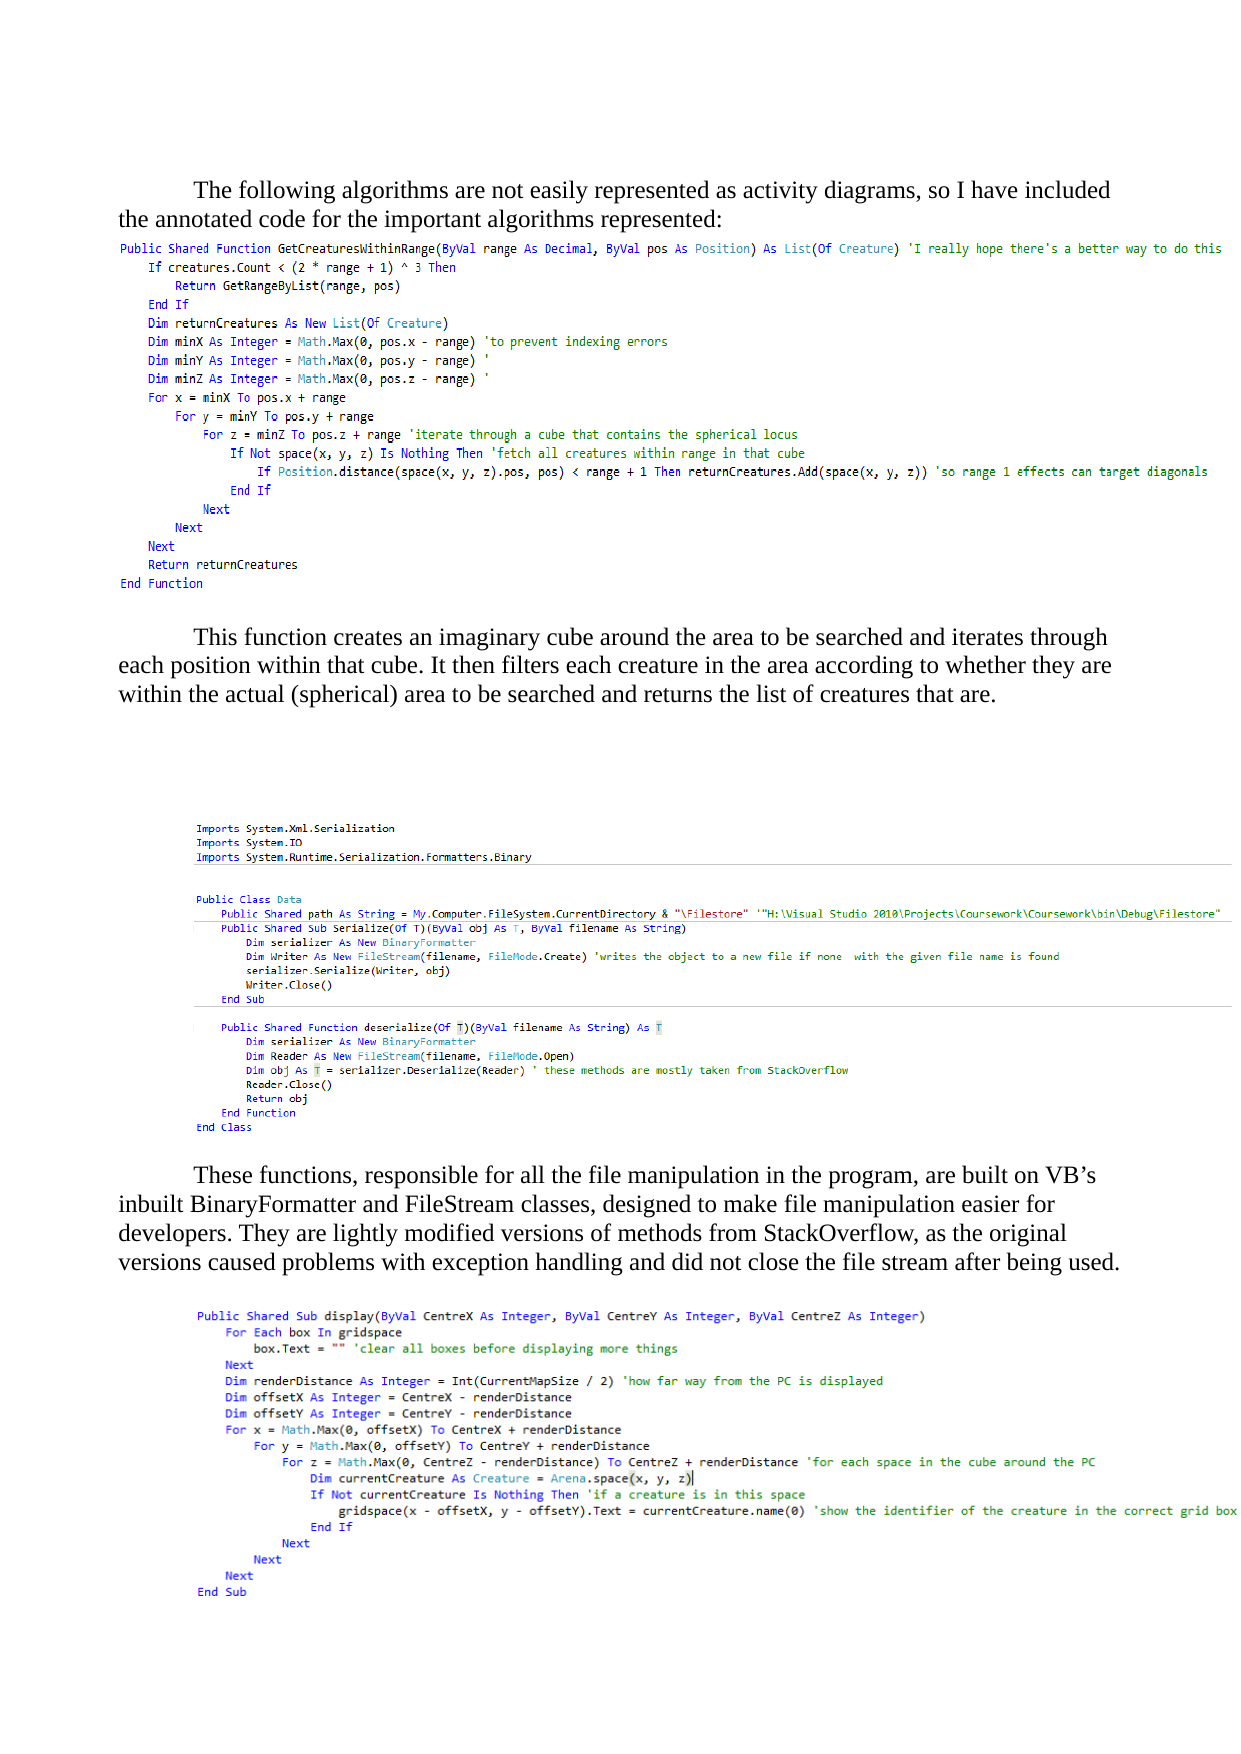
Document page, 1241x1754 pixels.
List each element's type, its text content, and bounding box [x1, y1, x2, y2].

text These functions, responsible for all the file manipulation in the program, are built on VB’s inbuilt BinaryFormatter and FileStream classes, designed to make file manipulation easier for developers. They are lightly modified versions of methods from StackOverflow, as the original versions caused problems with exception handling and did not close the file stream after being used. [118, 1161, 1122, 1276]
text This function creates an imaginary cube around the area to be searched and iterates through each position within that cube. It then filters each creature in the area according to whether they are within the actual (spherical) area to be searched and returns the list of creatures that are. [118, 622, 1122, 708]
text The following algorithms are not easily represented as activity diagrams, so I have included the annotated code for the important algorithms represented: [118, 176, 1122, 233]
